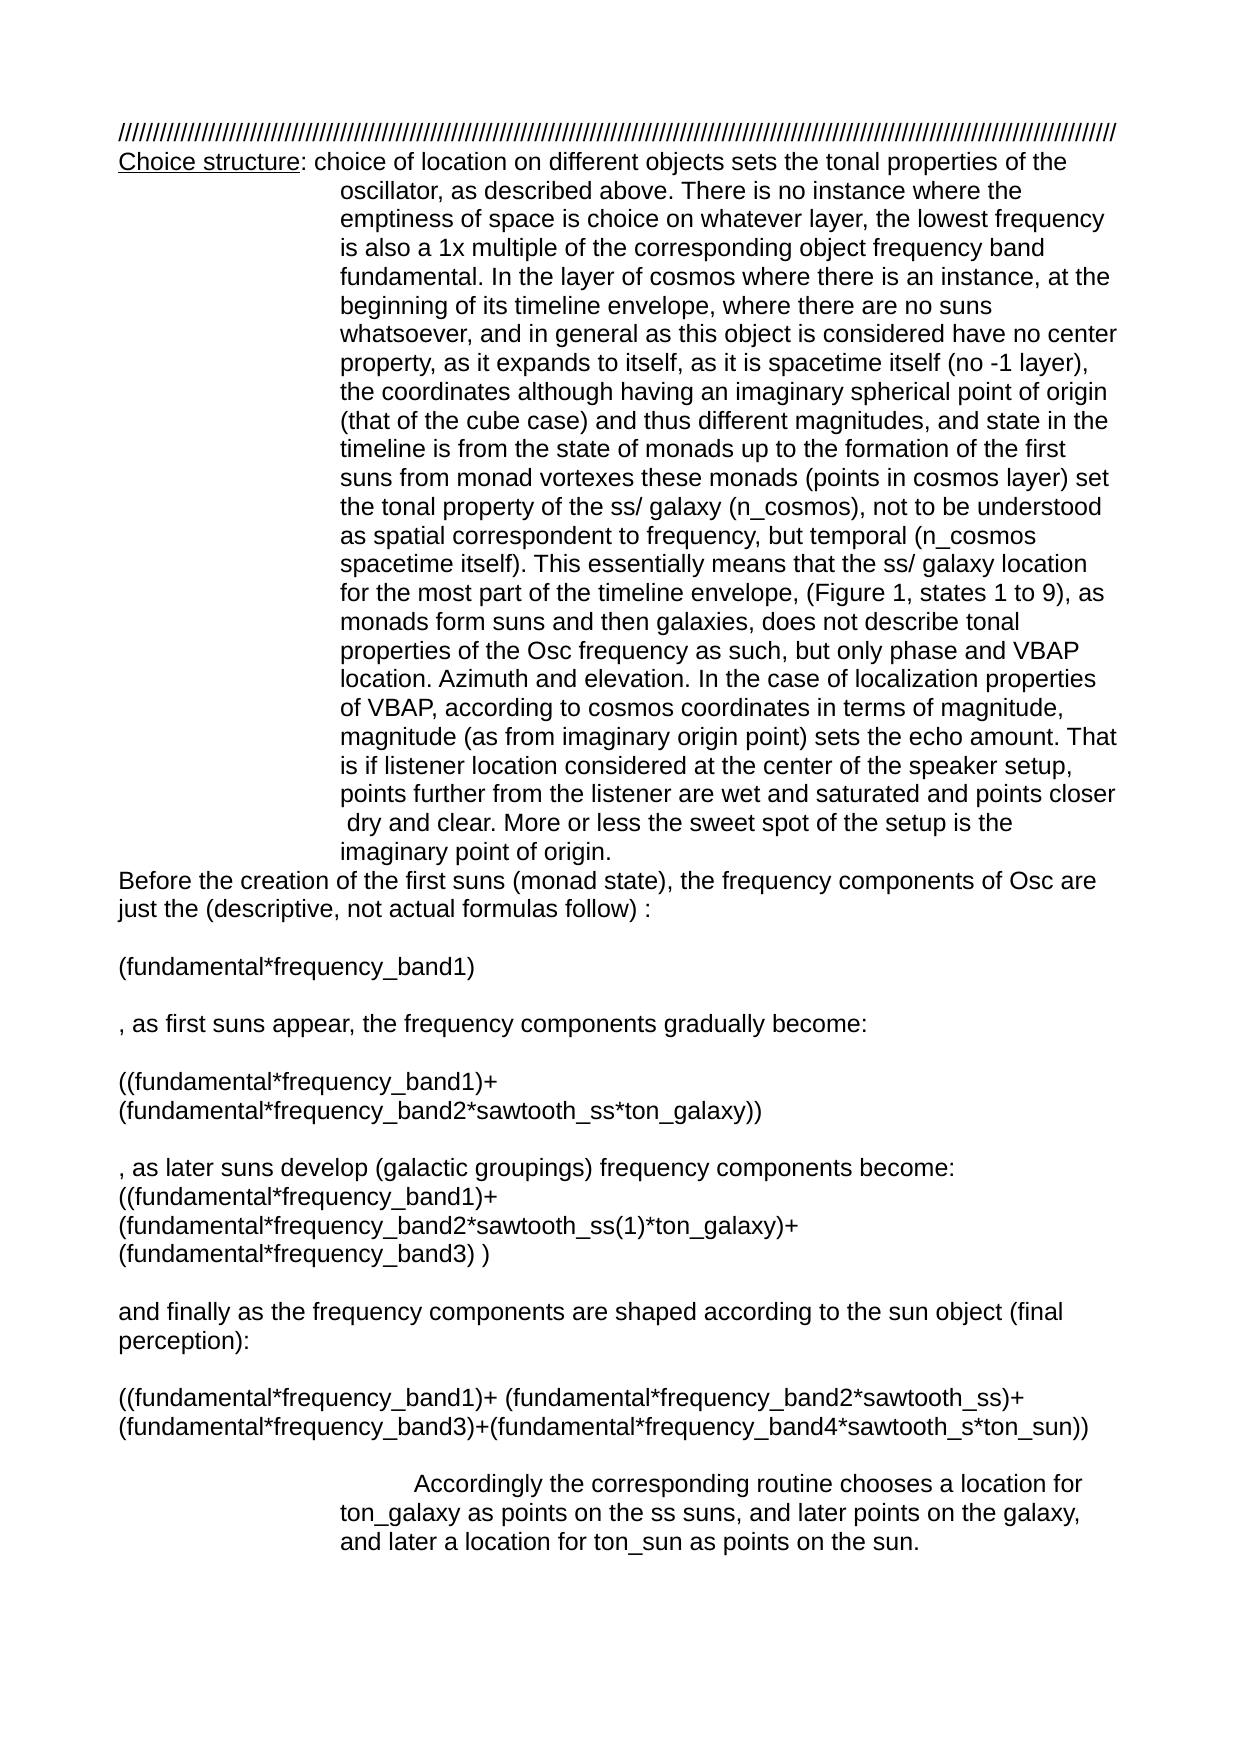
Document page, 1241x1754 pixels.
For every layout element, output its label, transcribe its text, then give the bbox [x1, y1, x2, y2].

text ((fundamental*frequency_band1)+ (fundamental*frequency_band2*sawtooth_ss)+(fundamental*frequency_band3)+(fundamental*frequency_band4*sawtooth_s*ton_sun)) [118, 1383, 1122, 1441]
text //////////////////////////////////////////////////////////////////////////////////////////////////////////////////////////////////////////////// [118, 118, 1122, 147]
text and finally as the frequency components are shaped according to the sun object (final perception): [118, 1297, 1122, 1354]
text , as first suns appear, the frequency components gradually become: [118, 1009, 1122, 1038]
text Before the creation of the first suns (monad state), the frequency components of Osc are just the (descriptive, not actual formulas follow) : [118, 866, 1122, 923]
text ((fundamental*frequency_band1)+ (fundamental*frequency_band2*sawtooth_ss(1)*ton_galaxy)+(fundamental*frequency_band3) ) [118, 1182, 1122, 1268]
text (fundamental*frequency_band1) [118, 952, 1122, 981]
text Accordingly the corresponding routine chooses a location for ton_galaxy as points on the ss suns, and later points on the galaxy, and later a location for ton_sun as points on the sun. [118, 1469, 1122, 1556]
text Choice structure: choice of location on different objects sets the tonal properties of the oscillator, as described above. There is no instance where the emptiness of space is choice on whatever layer, the lowest frequency is also a 1x multiple of the corresponding object frequency band fundamental. In the layer of cosmos where there is an instance, at the beginning of its timeline envelope, where there are no suns whatsoever, and in general as this object is considered have no center property, as it expands to itself, as it is spacetime itself (no -1 layer), the coordinates although having an imaginary spherical point of origin (that of the cube case) and thus different magnitudes, and state in the timeline is from the state of monads up to the formation of the first suns from monad vortexes these monads (points in cosmos layer) set the tonal property of the ss/ galaxy (n_cosmos), not to be understood as spatial correspondent to frequency, but temporal (n_cosmos spacetime itself). This essentially means that the ss/ galaxy location for the most part of the timeline envelope, (Figure 1, states 1 to 9), as monads form suns and then galaxies, does not describe tonal properties of the Osc frequency as such, but only phase and VBAP location. Azimuth and elevation. In the case of localization properties of VBAP, according to cosmos coordinates in terms of magnitude, magnitude (as from imaginary origin point) sets the echo amount. That is if listener location considered at the center of the speaker setup, points further from the listener are wet and saturated and points closer dry and clear. More or less the sweet spot of the setup is the imaginary point of origin. [118, 147, 1122, 866]
text ((fundamental*frequency_band1)+(fundamental*frequency_band2*sawtooth_ss*ton_galaxy)) [118, 1067, 1122, 1124]
text , as later suns develop (galactic groupings) frequency components become: [118, 1153, 1122, 1182]
